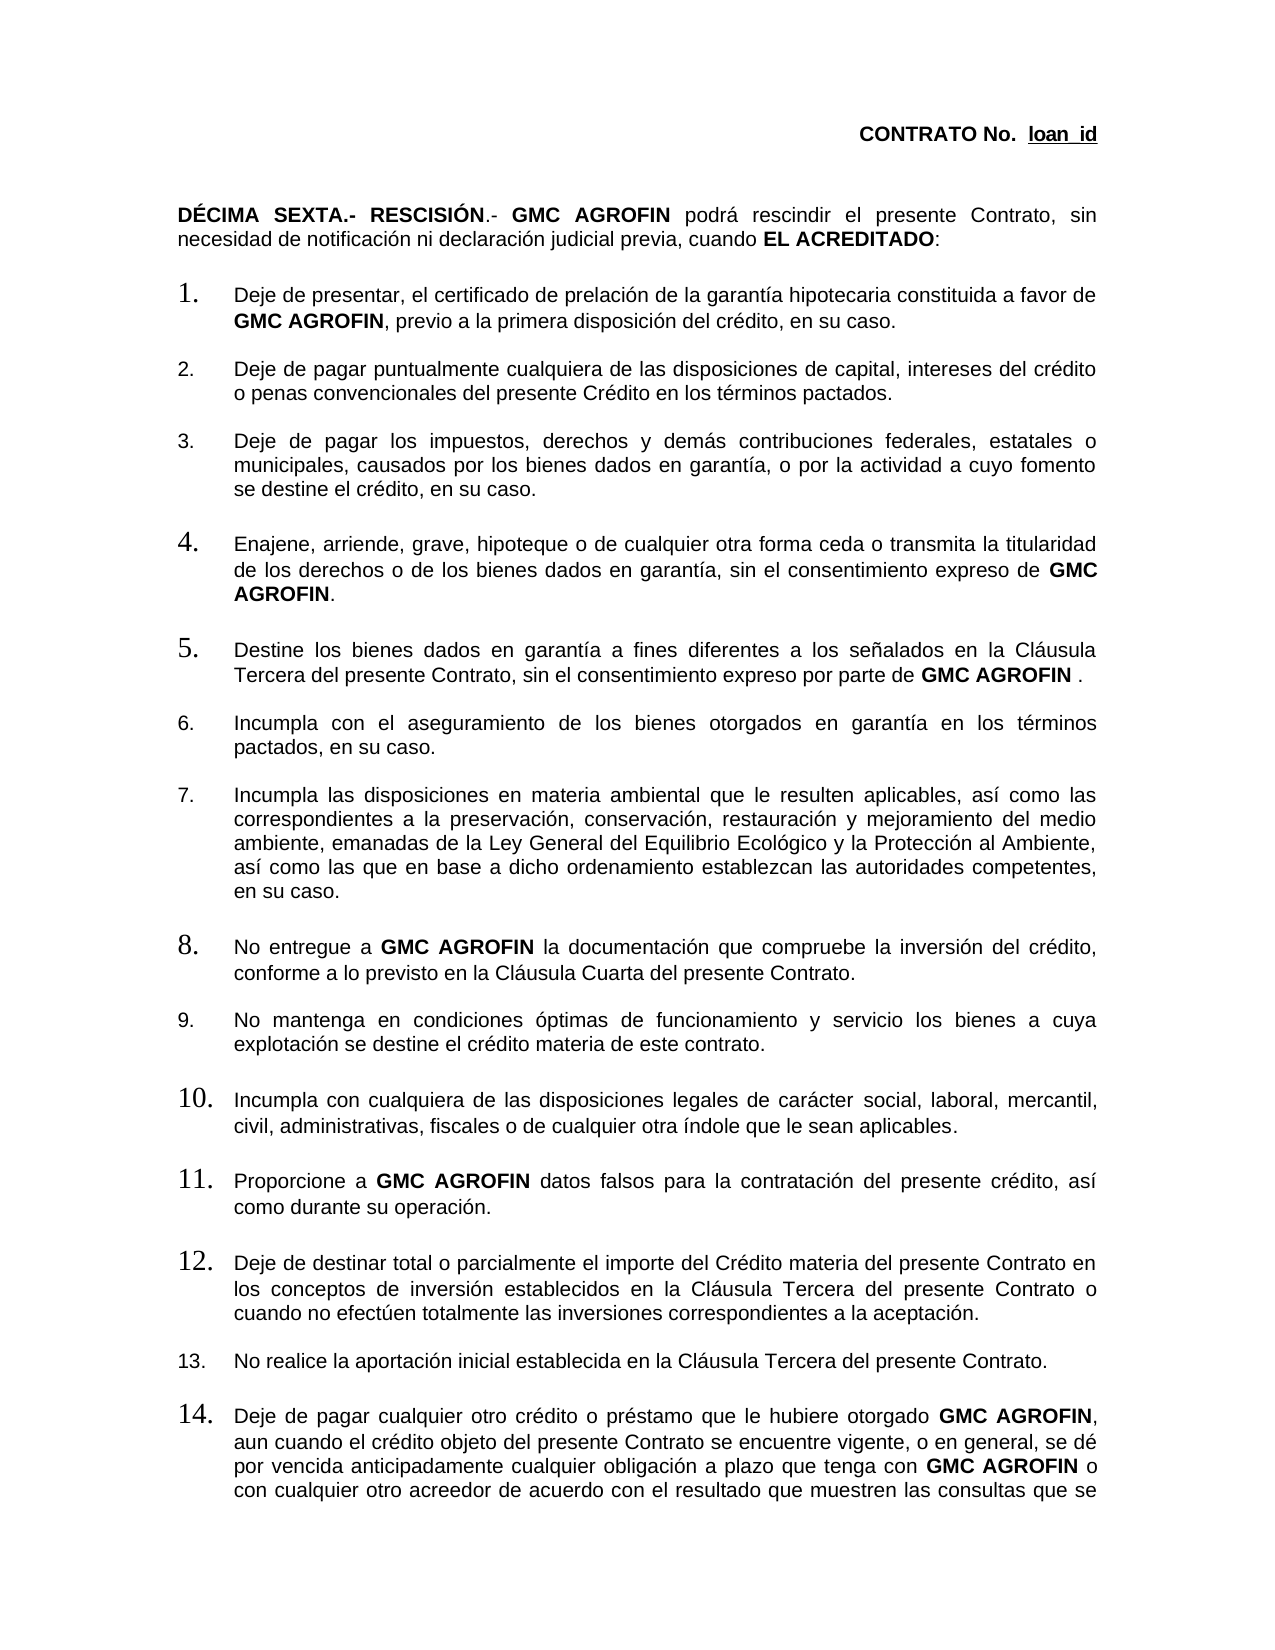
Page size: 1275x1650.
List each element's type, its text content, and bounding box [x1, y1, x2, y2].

text DÉCIMA SEXTA.- RESCISIÓN.- GMC AGROFIN podrá rescindir el presente Contrato, sin necesidad de notificación ni declaración judicial previa, cuando EL ACREDITADO: [177, 203, 1098, 251]
list Incumpla con el aseguramiento de los bienes otorgados en garantía en los términos pactados, en su caso. [177, 711, 1098, 759]
list Deje de pagar cualquier otro crédito o préstamo que le hubiere otorgado GMC AGROFIN, aun cuando el crédito objeto del presente Contrato se encuentre vigente, o en general, se dé por vencida anticipadamente cualquier obligación a plazo que tenga con GMC AGROFIN o con cualquier otro acreedor de acuerdo con el resultado que muestren las consultas que se [177, 1396, 1098, 1502]
list Proporcione a GMC AGROFIN datos falsos para la contratación del presente crédito, así como durante su operación. [177, 1162, 1098, 1219]
list Enajene, arriende, grave, hipoteque o de cualquier otra forma ceda o transmita la titularidad de los derechos o de los bienes dados en garantía, sin el consentimiento expreso de GMC AGROFIN. [177, 524, 1098, 606]
list No realice la aportación inicial establecida en la Cláusula Tercera del presente Contrato. [177, 1348, 1098, 1372]
list Deje de presentar, el certificado de prelación de la garantía hipotecaria constituida a favor de GMC AGROFIN, previo a la primera disposición del crédito, en su caso. [177, 275, 1098, 333]
list Deje de destinar total o parcialmente el importe del Crédito materia del presente Contrato en los conceptos de inversión establecidos en la Cláusula Tercera del presente Contrato o cuando no efectúen totalmente las inversiones correspondientes a la aceptación. [177, 1243, 1098, 1324]
list Deje de pagar puntualmente cualquiera de las disposiciones de capital, intereses del crédito o penas convencionales del presente Crédito en los términos pactados. [177, 357, 1098, 404]
list No entregue a GMC AGROFIN la documentación que compruebe la inversión del crédito, conforme a lo previsto en la Cláusula Cuarta del presente Contrato. [177, 927, 1098, 984]
list Deje de pagar los impuestos, derechos y demás contribuciones federales, estatales o municipales, causados por los bienes dados en garantía, o por la actividad a cuyo fomento se destine el crédito, en su caso. [177, 428, 1098, 500]
list Incumpla las disposiciones en materia ambiental que le resulten aplicables, así como las correspondientes a la preservación, conservación, restauración y mejoramiento del medio ambiente, emanadas de la Ley General del Equilibrio Ecológico y la Protección al Ambiente, así como las que en base a dicho ordenamiento establezcan las autoridades competentes, en su caso. [177, 783, 1098, 903]
list Destine los bienes dados en garantía a fines diferentes a los señalados en la Cláusula Tercera del presente Contrato, sin el consentimiento expreso por parte de GMC AGROFIN . [177, 630, 1098, 687]
list Incumpla con cualquiera de las disposiciones legales de carácter social, laboral, mercantil, civil, administrativas, fiscales o de cualquier otra índole que le sean aplicables. [177, 1080, 1098, 1138]
list No mantenga en condiciones óptimas de funcionamiento y servicio los bienes a cuya explotación se destine el crédito materia de este contrato. [177, 1008, 1098, 1056]
